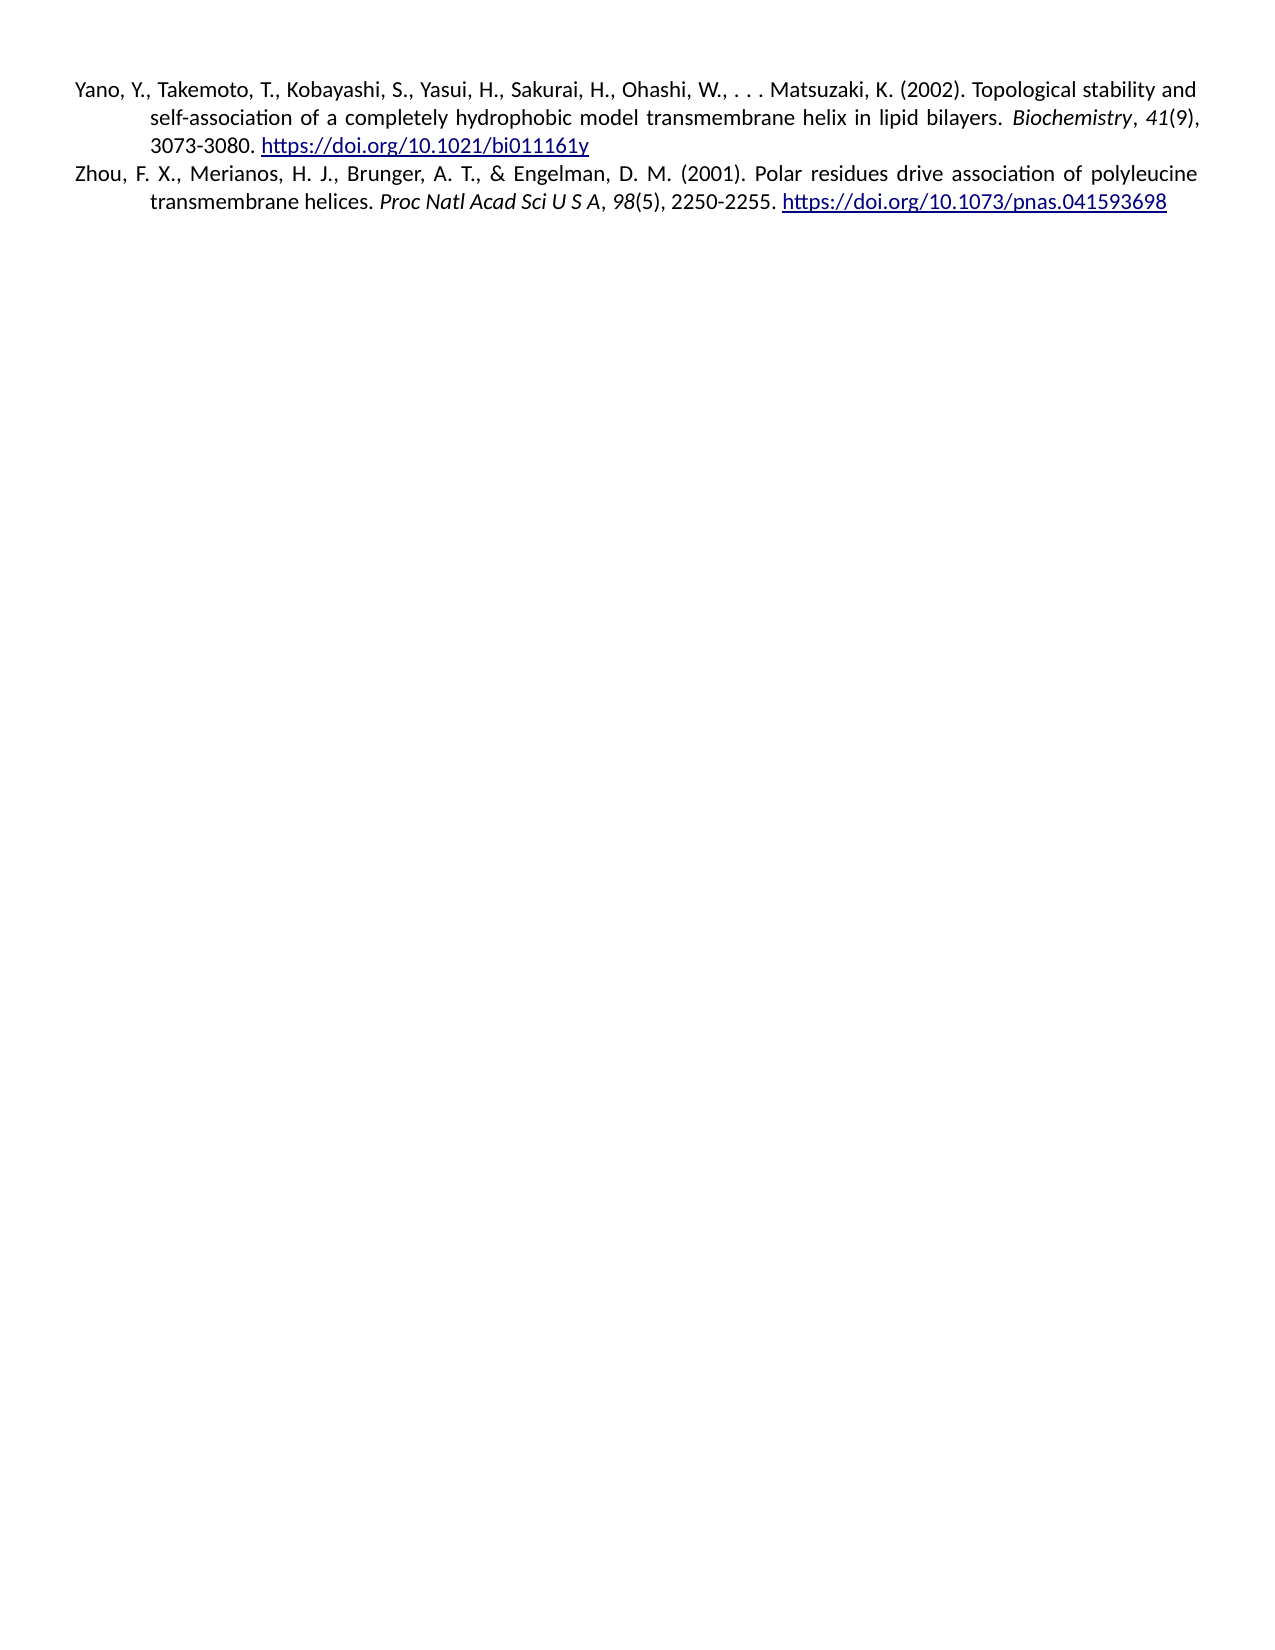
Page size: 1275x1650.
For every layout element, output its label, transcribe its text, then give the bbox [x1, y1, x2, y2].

text Yano, Y., Takemoto, T., Kobayashi, S., Yasui, H., Sakurai, H., Ohashi, W., . . . Matsuzaki, K. (2002). Topological stability and self-association of a completely hydrophobic model transmembrane helix in lipid bilayers. Biochemistry, 41(9), 3073-3080. https://doi.org/10.1021/bi011161y [75, 75, 1200, 159]
text Zhou, F. X., Merianos, H. J., Brunger, A. T., & Engelman, D. M. (2001). Polar residues drive association of polyleucine transmembrane helices. Proc Natl Acad Sci U S A, 98(5), 2250-2255. https://doi.org/10.1073/pnas.041593698 [75, 159, 1200, 215]
